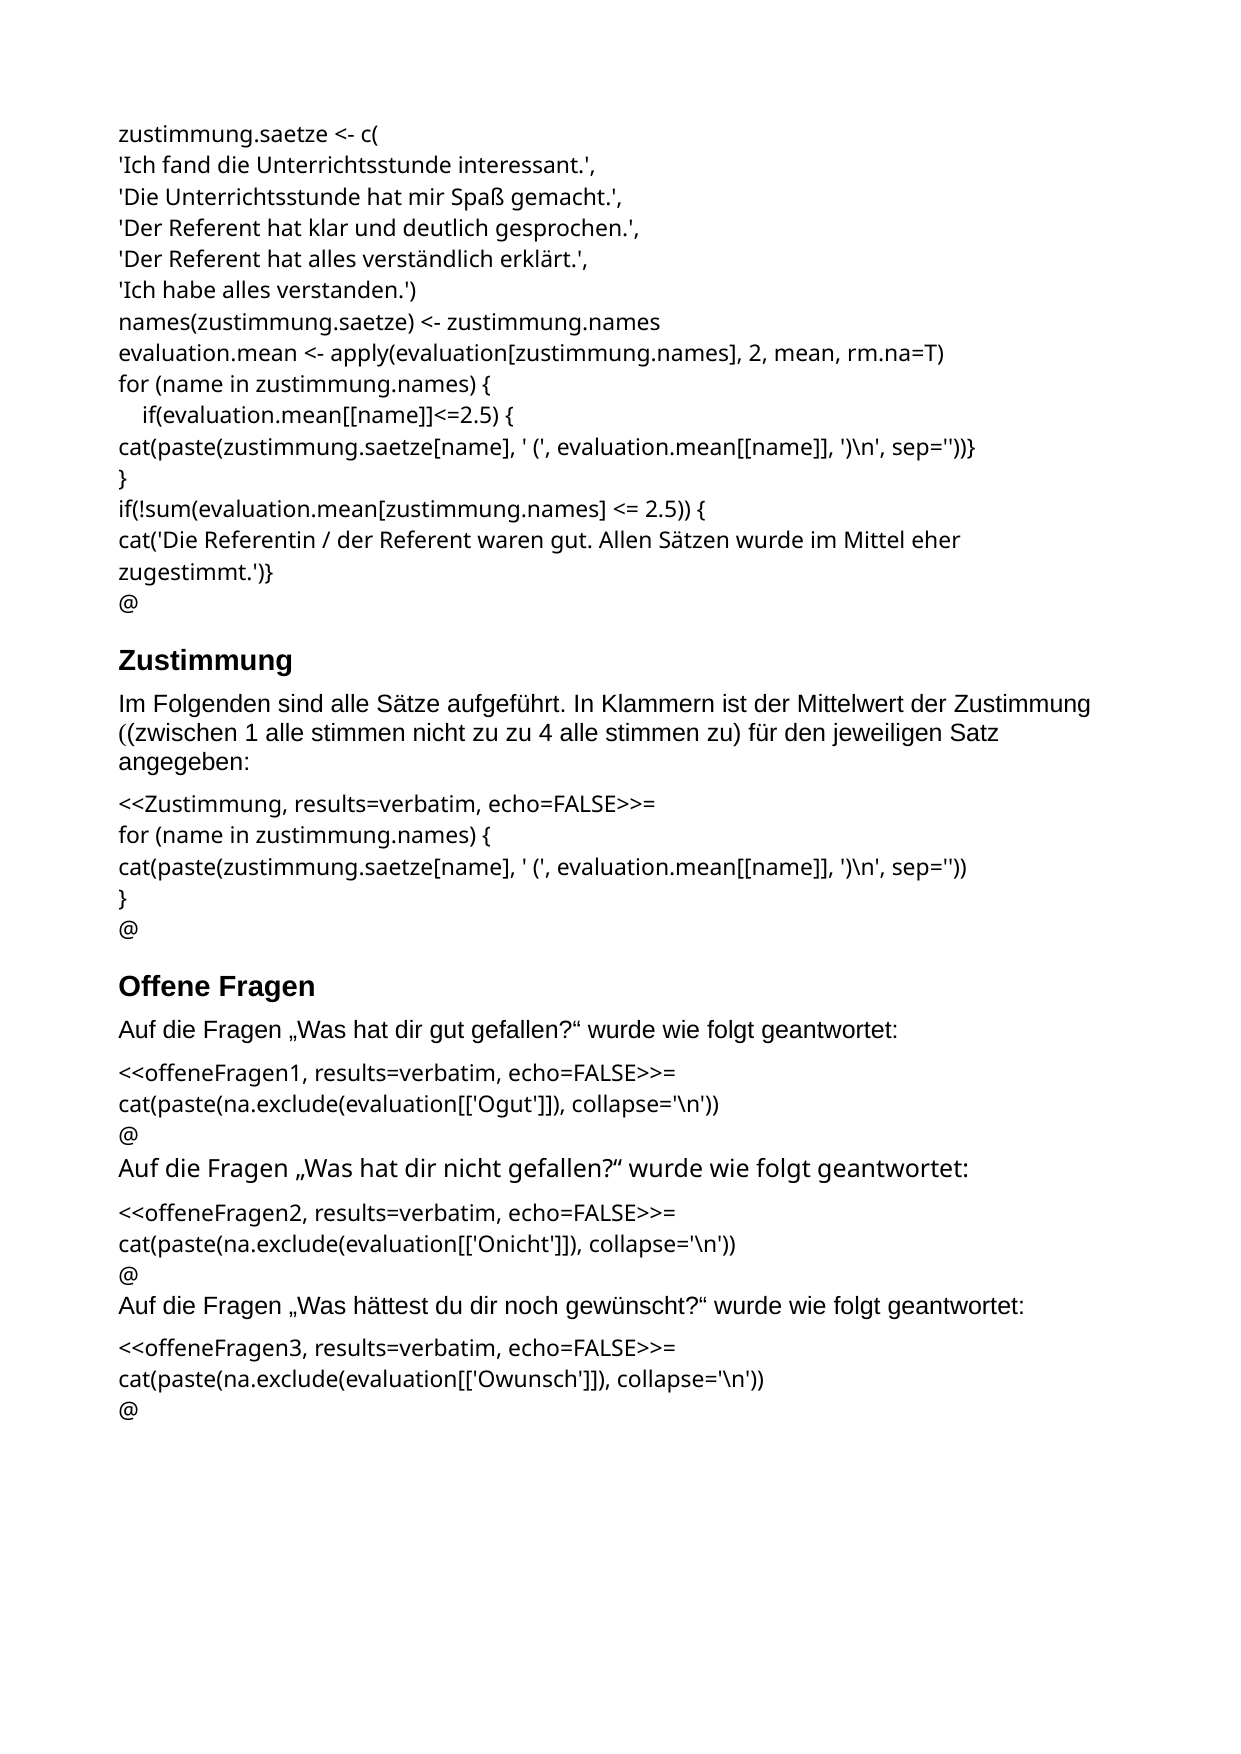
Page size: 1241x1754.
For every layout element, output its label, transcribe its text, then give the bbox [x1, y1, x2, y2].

text @ [118, 1259, 1122, 1291]
text if(!sum(evaluation.mean[zustimmung.names] <= 2.5)) { [118, 493, 1122, 524]
text cat(paste(zustimmung.saetze[name], ' (', evaluation.mean[[name]], ')\n', sep='')) [118, 851, 1122, 882]
text 'Der Referent hat klar und deutlich gesprochen.', [118, 212, 1122, 243]
text evaluation.mean <- apply(evaluation[zustimmung.names], 2, mean, rm.na=T) [118, 337, 1122, 368]
text <<offeneFragen3, results=verbatim, echo=FALSE>>= [118, 1332, 1122, 1363]
text 'Der Referent hat alles verständlich erklärt.', [118, 243, 1122, 274]
text cat(paste(zustimmung.saetze[name], ' (', evaluation.mean[[name]], ')\n', sep=''))} [118, 431, 1122, 462]
text Auf die Fragen „Was hat dir nicht gefallen?“ wurde wie folgt geantwortet: [118, 1150, 1122, 1184]
text <<Zustimmung, results=verbatim, echo=FALSE>>= [118, 788, 1122, 819]
text cat(paste(na.exclude(evaluation[['Onicht']]), collapse='\n')) [118, 1228, 1122, 1259]
text cat(paste(na.exclude(evaluation[['Ogut']]), collapse='\n')) [118, 1088, 1122, 1119]
text <<offeneFragen2, results=verbatim, echo=FALSE>>= [118, 1197, 1122, 1228]
text } [118, 882, 1122, 913]
text 'Die Unterrichtsstunde hat mir Spaß gemacht.', [118, 181, 1122, 212]
text Auf die Fragen „Was hat dir gut gefallen?“ wurde wie folgt geantwortet: [118, 1015, 1122, 1044]
text Auf die Fragen „Was hättest du dir noch gewünscht?“ wurde wie folgt geantwortet: [118, 1291, 1122, 1319]
text Im Folgenden sind alle Sätze aufgeführt. In Klammern ist der Mittelwert der Zustimmung ((zwischen 1 alle stimmen nicht zu zu 4 alle stimmen zu) für den jeweiligen Satz angegeben: [118, 689, 1122, 776]
text 'Ich habe alles verstanden.') [118, 274, 1122, 306]
text @ [118, 1119, 1122, 1150]
text 'Ich fand die Unterrichtsstunde interessant.', [118, 149, 1122, 181]
text @ [118, 913, 1122, 944]
text if(evaluation.mean[[name]]<=2.5) { [118, 399, 1122, 431]
text zustimmung.saetze <- c( [118, 118, 1122, 149]
text @ [118, 1394, 1122, 1426]
text } [118, 462, 1122, 493]
text <<offeneFragen1, results=verbatim, echo=FALSE>>= [118, 1057, 1122, 1088]
subtitle Zustimmung [118, 643, 1122, 677]
text for (name in zustimmung.names) { [118, 368, 1122, 399]
text @ [118, 587, 1122, 618]
text cat('Die Referentin / der Referent waren gut. Allen Sätzen wurde im Mittel eher zugestimmt.')} [118, 524, 1122, 587]
text names(zustimmung.saetze) <- zustimmung.names [118, 306, 1122, 337]
text for (name in zustimmung.names) { [118, 819, 1122, 851]
subtitle Offene Fragen [118, 969, 1122, 1003]
text cat(paste(na.exclude(evaluation[['Owunsch']]), collapse='\n')) [118, 1363, 1122, 1394]
